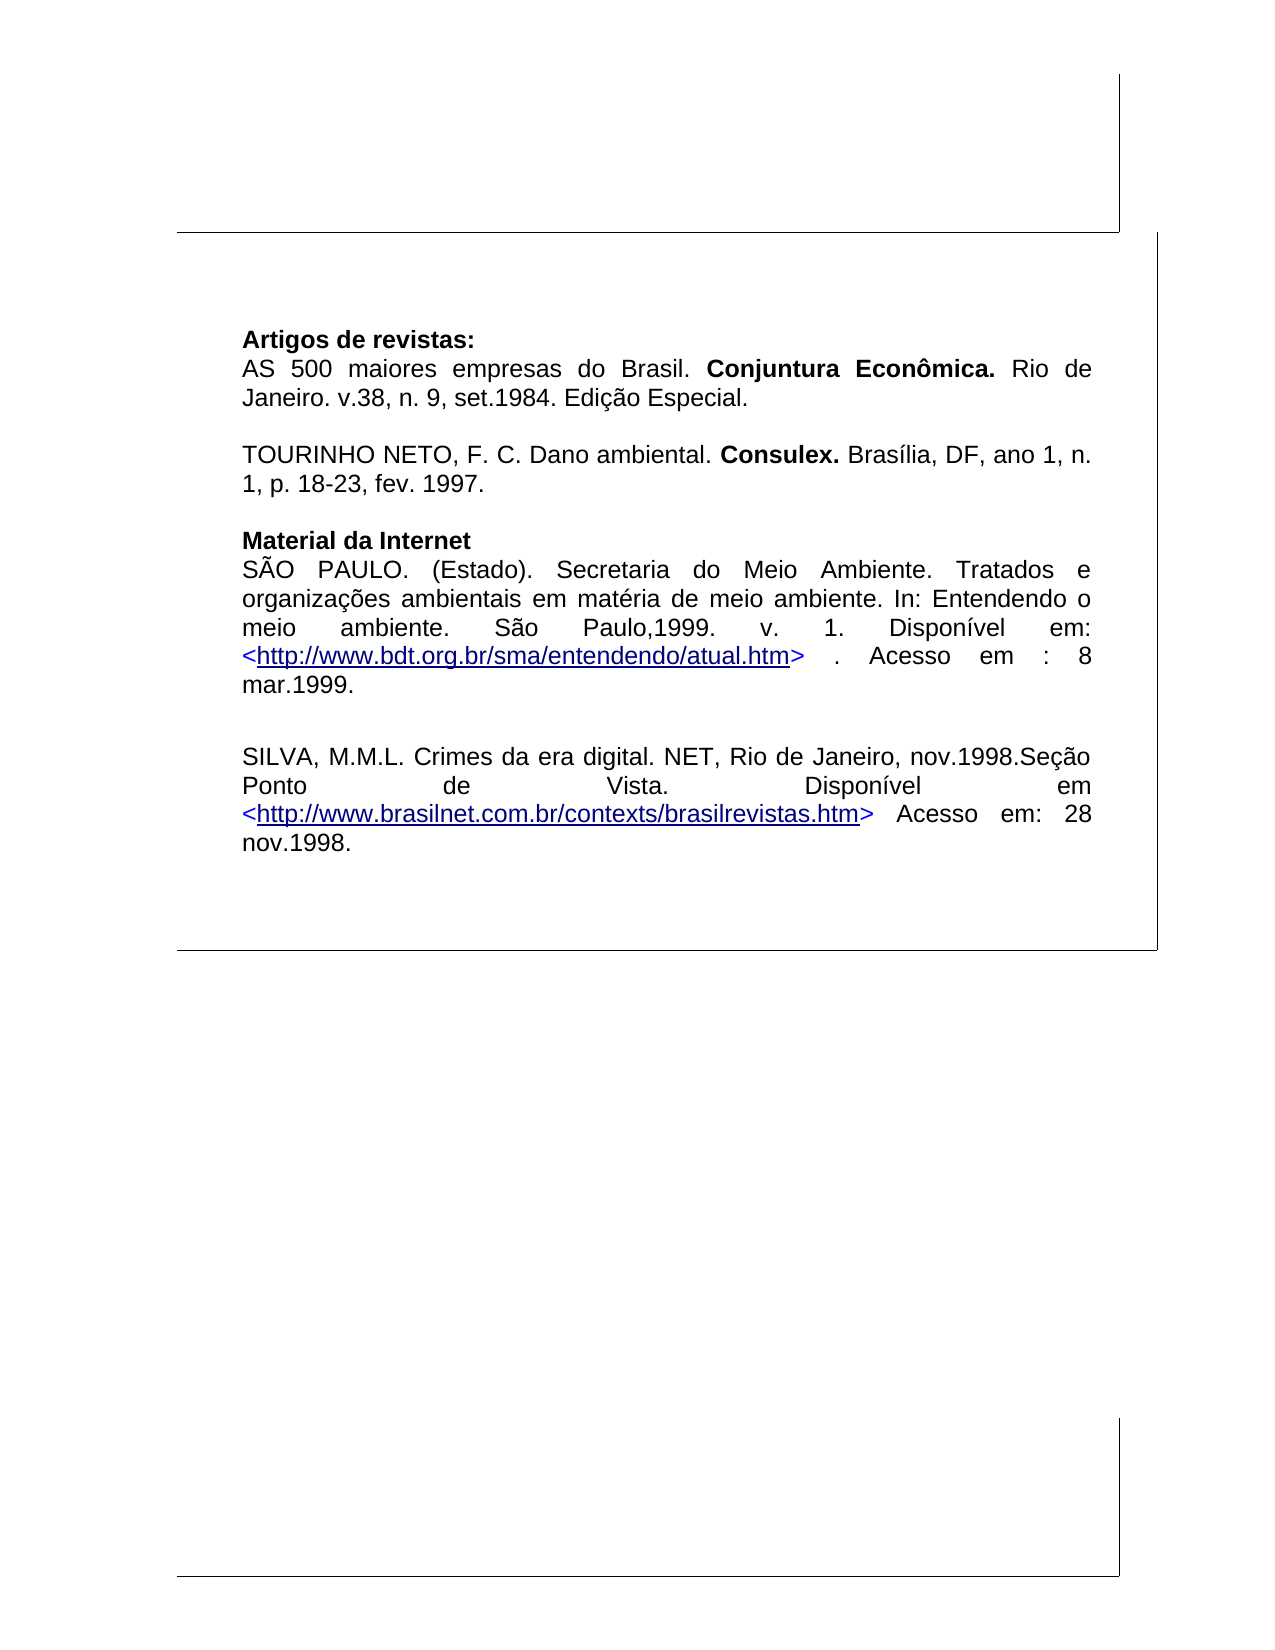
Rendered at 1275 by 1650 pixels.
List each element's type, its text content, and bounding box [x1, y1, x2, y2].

text Material da Internet [177, 462, 1157, 555]
text SILVA, M.M.L. Crimes da era digital. NET, Rio de Janeiro, nov.1998.Seção Ponto de Vista. Disponível em <http://www.brasilnet.com.br/contexts/brasilrevistas.htm> Acesso em: 28 nov.1998. [177, 677, 1157, 857]
text SÃO PAULO. (Estado). Secretaria do Meio Ambiente. Tratados e organizações ambientais em matéria de meio ambiente. In: Entendendo o meio ambiente. São Paulo,1999. v. 1. Disponível em: <http://www.bdt.org.br/sma/entendendo/atual.htm> . Acesso em : 8 mar.1999. [177, 555, 1157, 677]
text AS 500 maiores empresas do Brasil. Conjuntura Econômica. Rio de Janeiro. v.38, n. 9, set.1984. Edição Especial. [177, 354, 1157, 376]
text TOURINHO NETO, F. C. Dano ambiental. Consulex. Brasília, DF, ano 1, n. 1, p. 18-23, fev. 1997. [177, 376, 1157, 462]
text Artigos de revistas: [177, 261, 1157, 354]
